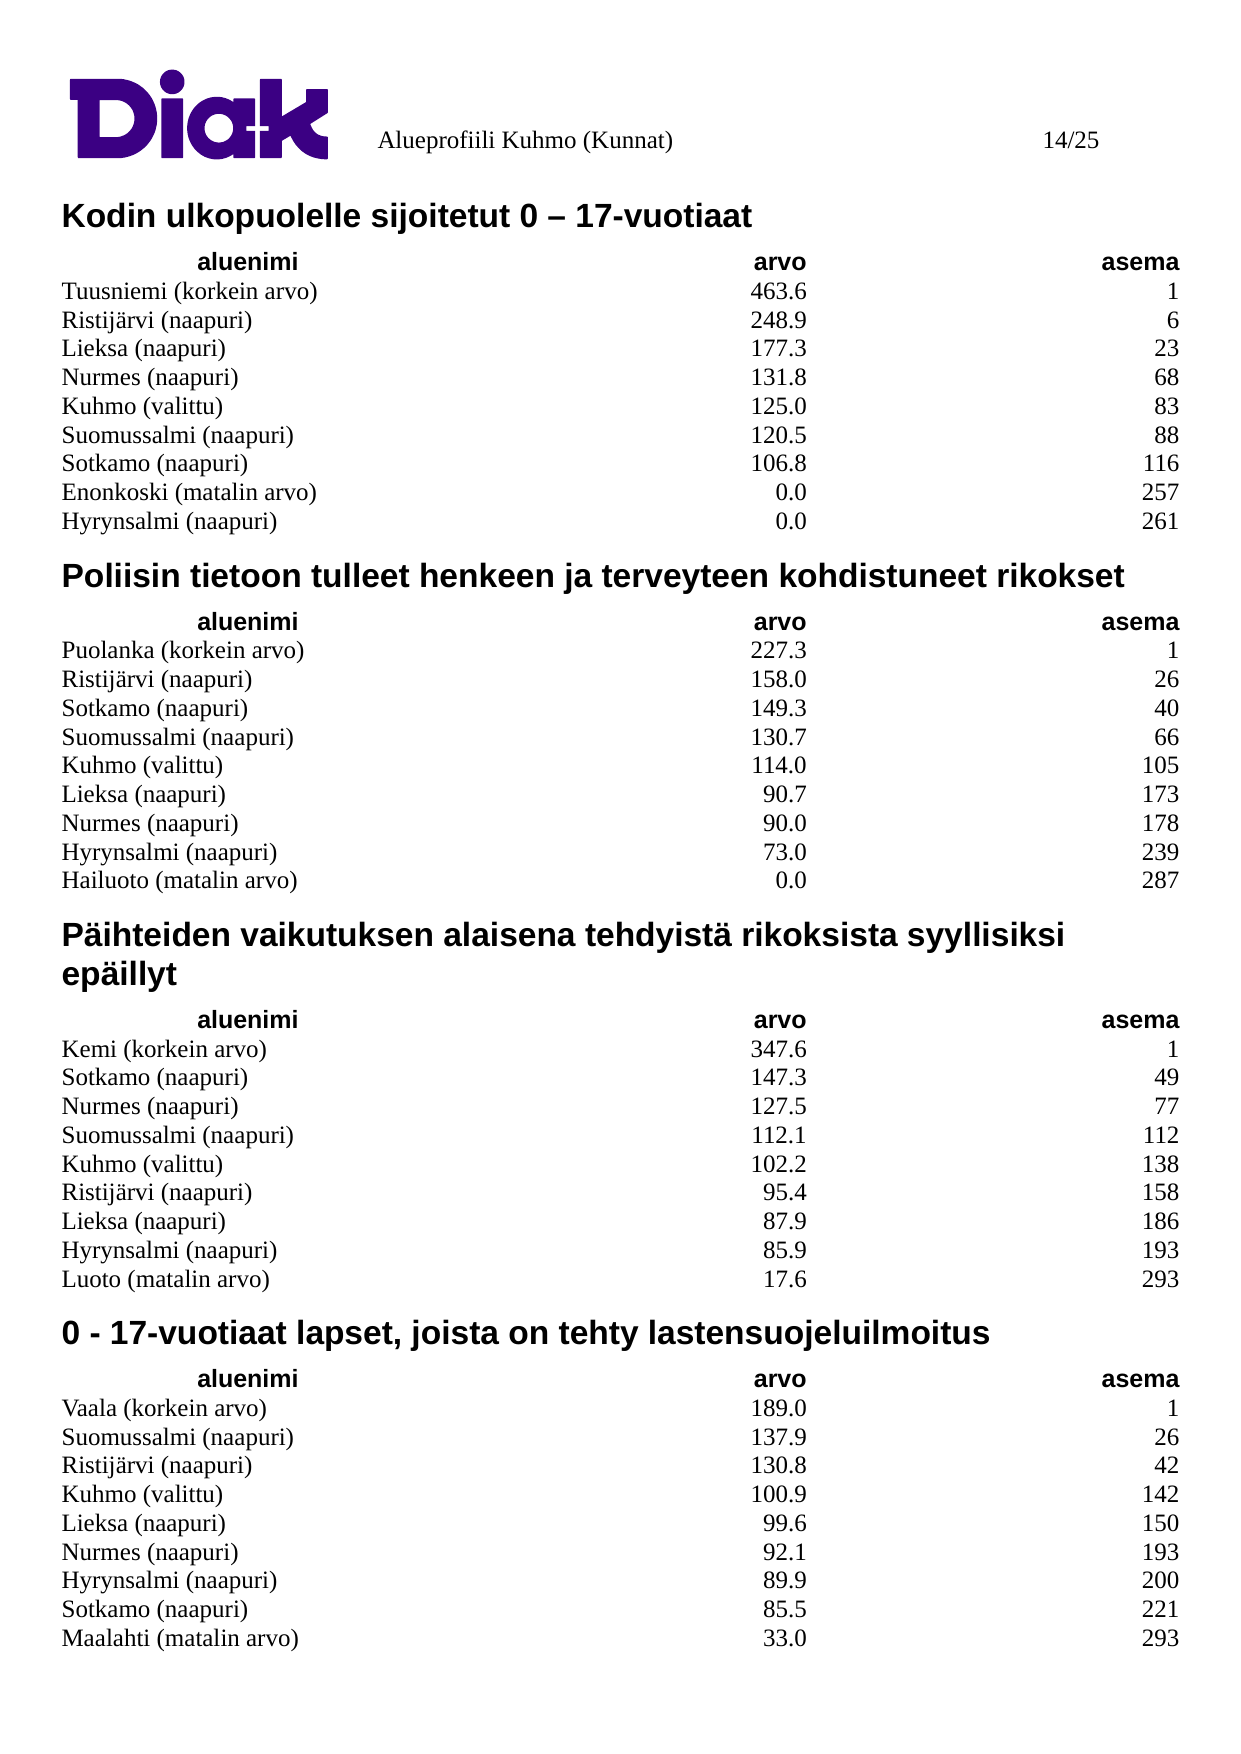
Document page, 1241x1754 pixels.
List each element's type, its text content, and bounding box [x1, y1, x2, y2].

table_cell 130.8 [434, 1451, 806, 1479]
table_cell 293 [806, 1623, 1179, 1652]
table_cell 85.9 [434, 1235, 806, 1264]
table_cell 221 [806, 1594, 1179, 1623]
table_cell 186 [806, 1206, 1179, 1235]
table_cell 112.1 [434, 1120, 806, 1149]
table_cell Ristijärvi (naapuri) [61, 1451, 434, 1479]
table_cell 42 [806, 1451, 1179, 1479]
table_header arvo [434, 1005, 806, 1034]
table_cell Hyrynsalmi (naapuri) [61, 1566, 434, 1594]
table_cell 26 [806, 1422, 1179, 1451]
table_cell 106.8 [434, 449, 806, 477]
table_cell 95.4 [434, 1178, 806, 1206]
table_cell 83 [806, 391, 1179, 420]
table_header arvo [434, 1364, 806, 1393]
table_cell 248.9 [434, 305, 806, 333]
table_cell 189.0 [434, 1393, 806, 1422]
table_cell 90.0 [434, 808, 806, 837]
table_cell Hyrynsalmi (naapuri) [61, 506, 434, 535]
table_cell Maalahti (matalin arvo) [61, 1623, 434, 1652]
table_cell Kuhmo (valittu) [61, 751, 434, 779]
table_cell 173 [806, 779, 1179, 808]
table_cell 112 [806, 1120, 1179, 1149]
table_cell Luoto (matalin arvo) [61, 1264, 434, 1292]
table_cell 261 [806, 506, 1179, 535]
table_cell 92.1 [434, 1537, 806, 1566]
table_cell 33.0 [434, 1623, 806, 1652]
table_cell Hyrynsalmi (naapuri) [61, 837, 434, 866]
subtitle Poliisin tietoon tulleet henkeen ja terveyteen kohdistuneet rikokset [61, 556, 1179, 594]
table_cell 120.5 [434, 420, 806, 448]
table_cell 0.0 [434, 866, 806, 894]
table_cell 127.5 [434, 1091, 806, 1120]
table_cell 463.6 [434, 276, 806, 305]
table_cell 287 [806, 866, 1179, 894]
table_cell 73.0 [434, 837, 806, 866]
table_cell Sotkamo (naapuri) [61, 1594, 434, 1623]
table_cell 137.9 [434, 1422, 806, 1451]
table_cell 193 [806, 1235, 1179, 1264]
table_cell Hyrynsalmi (naapuri) [61, 1235, 434, 1264]
table_cell 131.8 [434, 362, 806, 391]
table_cell 114.0 [434, 751, 806, 779]
table_cell 105 [806, 751, 1179, 779]
table_cell Sotkamo (naapuri) [61, 1063, 434, 1091]
table_cell 77 [806, 1091, 1179, 1120]
table_cell 125.0 [434, 391, 806, 420]
table_cell 87.9 [434, 1206, 806, 1235]
table_cell 150 [806, 1508, 1179, 1537]
table_cell 177.3 [434, 334, 806, 362]
table_cell 85.5 [434, 1594, 806, 1623]
table_cell 90.7 [434, 779, 806, 808]
table_cell 130.7 [434, 722, 806, 751]
subtitle 0 - 17-vuotiaat lapset, joista on tehty lastensuojeluilmoitus [61, 1313, 1179, 1352]
table_cell Kuhmo (valittu) [61, 1479, 434, 1508]
table_cell 23 [806, 334, 1179, 362]
table_cell Kuhmo (valittu) [61, 1149, 434, 1177]
table_cell Ristijärvi (naapuri) [61, 1178, 434, 1206]
table_cell 17.6 [434, 1264, 806, 1292]
table_cell 0.0 [434, 506, 806, 535]
table_header arvo [434, 247, 806, 276]
table_cell Suomussalmi (naapuri) [61, 1120, 434, 1149]
table_cell Vaala (korkein arvo) [61, 1393, 434, 1422]
table_header arvo [434, 607, 806, 636]
table_cell Lieksa (naapuri) [61, 1508, 434, 1537]
table_cell Kuhmo (valittu) [61, 391, 434, 420]
table_cell Ristijärvi (naapuri) [61, 305, 434, 333]
table_cell 88 [806, 420, 1179, 448]
table_cell 0.0 [434, 477, 806, 506]
table_cell 293 [806, 1264, 1179, 1292]
table_cell 138 [806, 1149, 1179, 1177]
table_cell Sotkamo (naapuri) [61, 449, 434, 477]
table_cell 49 [806, 1063, 1179, 1091]
table_cell 99.6 [434, 1508, 806, 1537]
table_cell 100.9 [434, 1479, 806, 1508]
subtitle Kodin ulkopuolelle sijoitetut 0 – 17-vuotiaat [61, 196, 1179, 235]
subtitle Päihteiden vaikutuksen alaisena tehdyistä rikoksista syyllisiksi epäillyt [61, 915, 1179, 992]
table_cell Nurmes (naapuri) [61, 362, 434, 391]
table_cell 66 [806, 722, 1179, 751]
table_cell 347.6 [434, 1034, 806, 1062]
table_cell Tuusniemi (korkein arvo) [61, 276, 434, 305]
table_cell 1 [806, 636, 1179, 664]
table_header aluenimi [61, 1364, 434, 1393]
table_cell 227.3 [434, 636, 806, 664]
table_cell 1 [806, 1034, 1179, 1062]
table_header aluenimi [61, 607, 434, 636]
table_cell 178 [806, 808, 1179, 837]
table_cell Kemi (korkein arvo) [61, 1034, 434, 1062]
table_cell Nurmes (naapuri) [61, 1091, 434, 1120]
table_cell 142 [806, 1479, 1179, 1508]
table_cell 68 [806, 362, 1179, 391]
table_cell Suomussalmi (naapuri) [61, 1422, 434, 1451]
table_cell Lieksa (naapuri) [61, 1206, 434, 1235]
table_header asema [806, 1005, 1179, 1034]
table_header asema [806, 247, 1179, 276]
table_cell 116 [806, 449, 1179, 477]
table_cell Suomussalmi (naapuri) [61, 420, 434, 448]
table_cell 1 [806, 1393, 1179, 1422]
table_header asema [806, 1364, 1179, 1393]
table_cell Enonkoski (matalin arvo) [61, 477, 434, 506]
table_cell Hailuoto (matalin arvo) [61, 866, 434, 894]
table_cell Sotkamo (naapuri) [61, 693, 434, 722]
table_cell Lieksa (naapuri) [61, 334, 434, 362]
table_header aluenimi [61, 247, 434, 276]
table_cell 149.3 [434, 693, 806, 722]
table_cell 26 [806, 664, 1179, 693]
table_cell Ristijärvi (naapuri) [61, 664, 434, 693]
table_cell 257 [806, 477, 1179, 506]
table_cell 89.9 [434, 1566, 806, 1594]
table_cell 6 [806, 305, 1179, 333]
table_cell Nurmes (naapuri) [61, 808, 434, 837]
table_cell 239 [806, 837, 1179, 866]
table_cell Nurmes (naapuri) [61, 1537, 434, 1566]
table_cell 200 [806, 1566, 1179, 1594]
table_header aluenimi [61, 1005, 434, 1034]
table_cell 158.0 [434, 664, 806, 693]
table_cell 102.2 [434, 1149, 806, 1177]
table_cell 158 [806, 1178, 1179, 1206]
table_cell Suomussalmi (naapuri) [61, 722, 434, 751]
table_cell 1 [806, 276, 1179, 305]
table_header asema [806, 607, 1179, 636]
table_cell 193 [806, 1537, 1179, 1566]
table_cell Puolanka (korkein arvo) [61, 636, 434, 664]
table_cell Lieksa (naapuri) [61, 779, 434, 808]
table_cell 147.3 [434, 1063, 806, 1091]
table_cell 40 [806, 693, 1179, 722]
